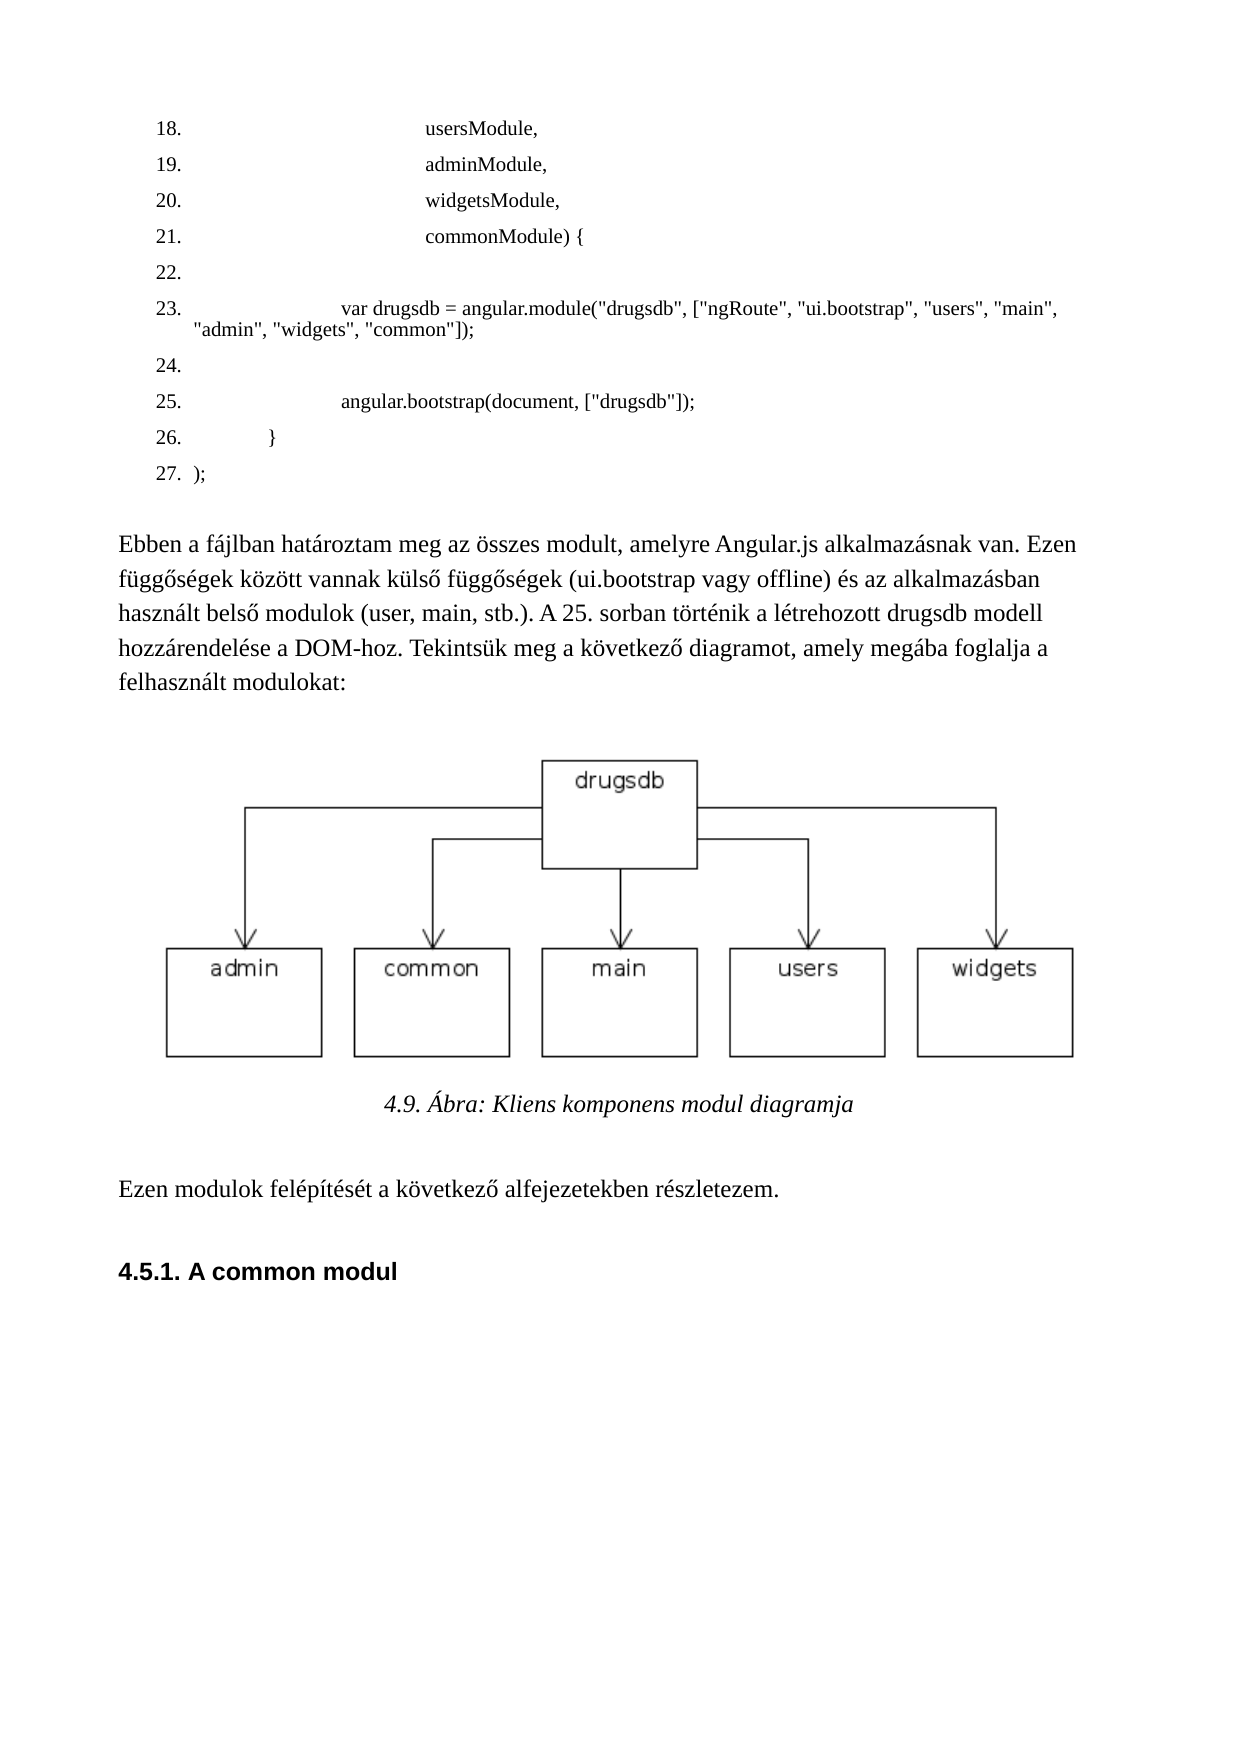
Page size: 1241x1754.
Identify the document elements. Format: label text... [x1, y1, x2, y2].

subtitle A common modul [118, 1257, 1122, 1286]
list angular.bootstrap(document, ["drugsdb"]); [156, 391, 1122, 412]
picture [135, 729, 1105, 1089]
list } [156, 427, 1122, 448]
list commonModule) { [156, 226, 1122, 247]
list ); [156, 463, 1122, 484]
text 4.9. Ábra: Kliens komponens modul diagramja [136, 1089, 1104, 1118]
list var drugsdb = angular.module("drugsdb", ["ngRoute", "ui.bootstrap", "users", "main", "admin", "widgets", "common"]); [156, 298, 1122, 340]
list adminModule, [156, 154, 1122, 175]
text Ezen modulok felépítését a következő alfejezetekben részletezem. [118, 1169, 1122, 1205]
title Ebben a fájlban határoztam meg az összes modult, amelyre Angular.js alkalmazásnak van. Ezen függőségek között vannak külső függőségek (ui.bootstrap vagy offline) és az alkalmazásban használt belső modulok (user, main, stb.). A 25. sorban történik a létrehozott drugsdb modell hozzárendelése a DOM-hoz. Tekintsük meg a következő diagramot, amely megába foglalja a felhasznált modulokat: [118, 529, 1122, 696]
list usersModule, [156, 118, 1122, 139]
list widgetsModule, [156, 190, 1122, 211]
